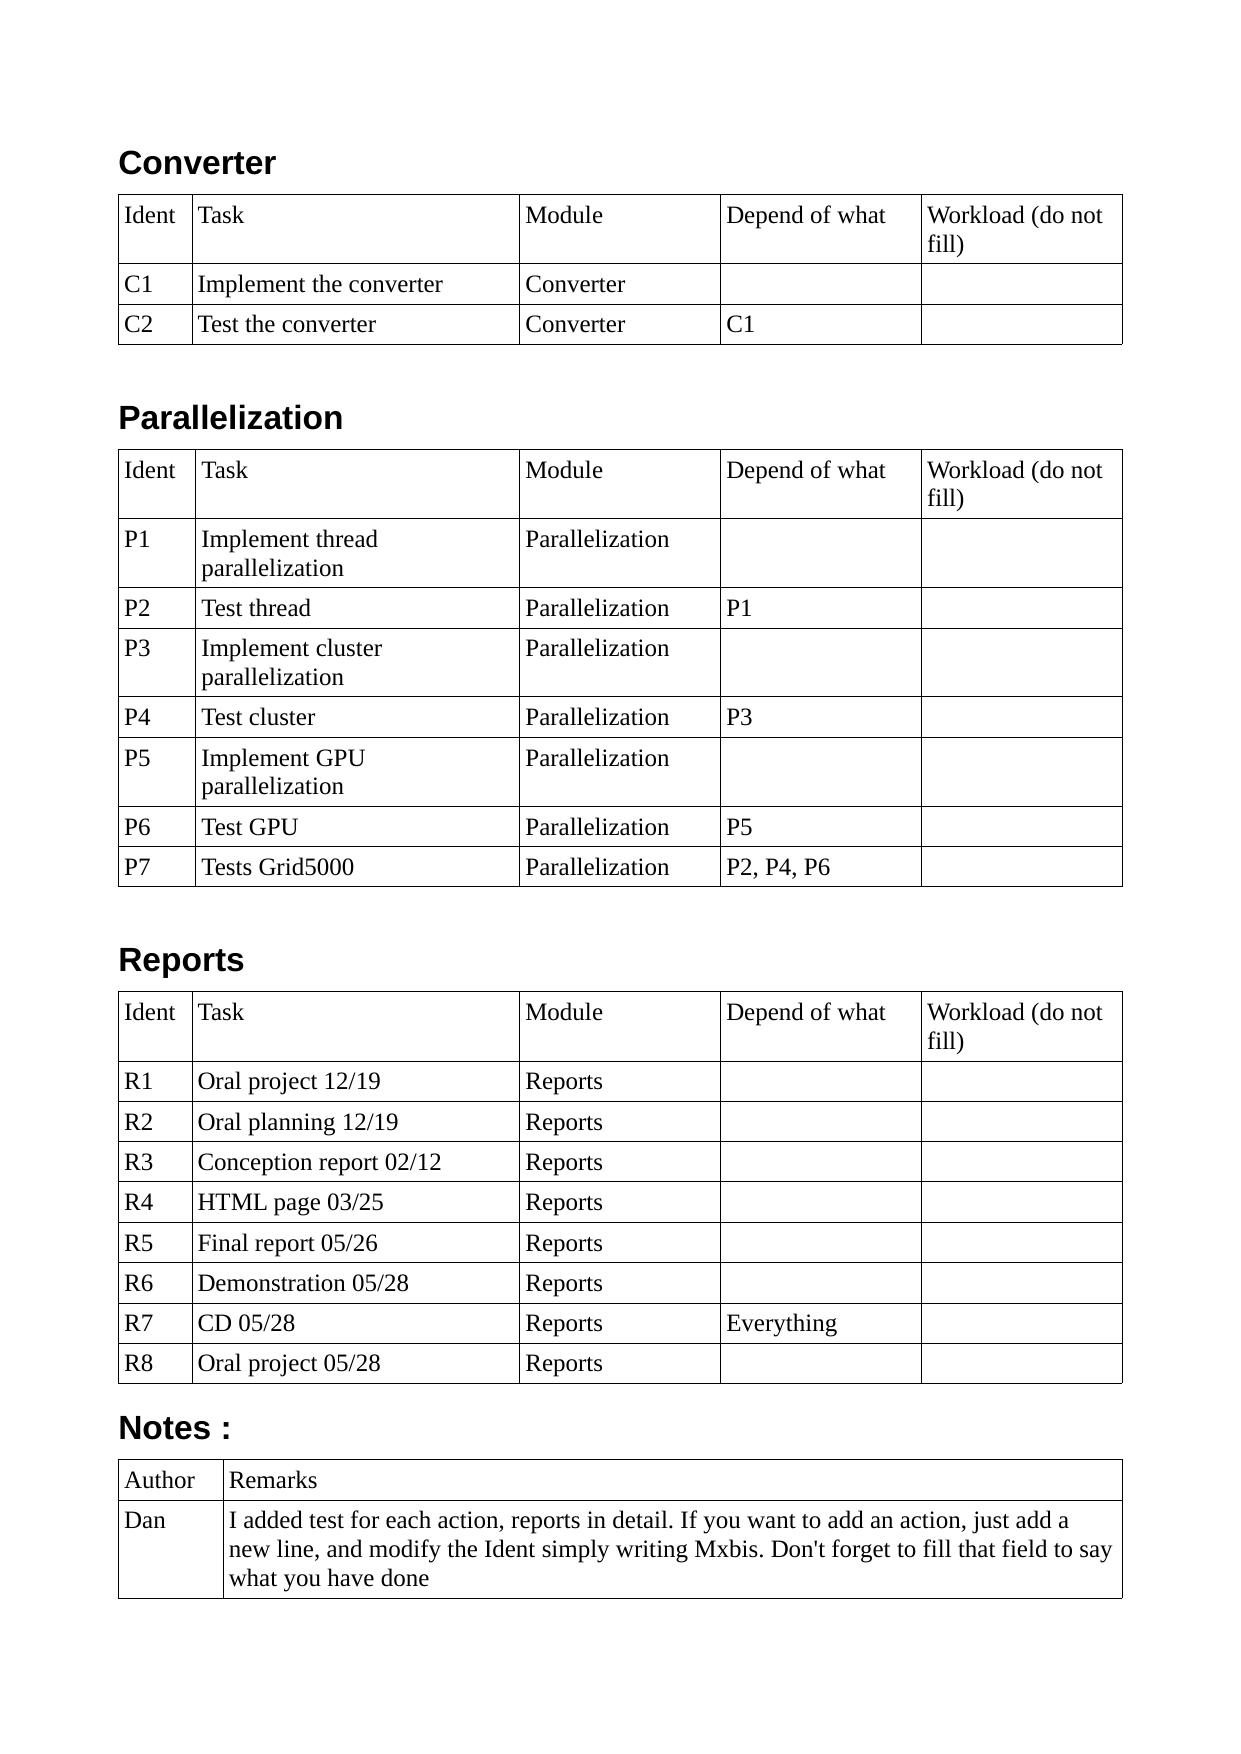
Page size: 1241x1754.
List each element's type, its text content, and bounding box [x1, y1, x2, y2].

table_cell Implement GPU parallelization [196, 738, 519, 806]
table_cell P5 [119, 738, 195, 806]
table_cell R1 [119, 1062, 192, 1101]
table_cell [922, 1142, 1122, 1181]
table_cell P4 [119, 697, 195, 737]
table_header Workload (do not fill) [922, 450, 1122, 518]
table_cell Demonstration 05/28 [193, 1263, 519, 1302]
table_cell R5 [119, 1223, 192, 1262]
table_cell Parallelization [520, 738, 720, 806]
table_cell Dan [119, 1501, 223, 1597]
subtitle Parallelization [118, 398, 1122, 436]
table_cell Parallelization [520, 629, 720, 696]
table_cell [721, 1182, 921, 1222]
table_header Task [196, 450, 519, 518]
table_cell C2 [119, 305, 192, 344]
table_header Workload (do not fill) [922, 992, 1122, 1061]
table_cell P3 [119, 629, 195, 696]
table_cell Parallelization [520, 847, 720, 886]
table_cell Oral project 05/28 [193, 1344, 519, 1383]
table_cell [721, 629, 921, 696]
table_cell Everything [721, 1304, 921, 1343]
table_header Author [119, 1460, 223, 1499]
table_cell C1 [119, 264, 192, 304]
table_cell [922, 807, 1122, 846]
table_cell Parallelization [520, 588, 720, 627]
table_cell [721, 1142, 921, 1181]
table_cell P7 [119, 847, 195, 886]
table_cell Implement the converter [193, 264, 519, 304]
table_cell R6 [119, 1263, 192, 1302]
table_header Ident [119, 992, 192, 1061]
table_header Depend of what [721, 450, 921, 518]
table_header Module [520, 195, 720, 263]
table_cell P2 [119, 588, 195, 627]
table_cell Reports [520, 1304, 720, 1343]
table_cell [721, 1062, 921, 1101]
table_cell P5 [721, 807, 921, 846]
table_cell [922, 629, 1122, 696]
table_cell [922, 1182, 1122, 1222]
table_cell C1 [721, 305, 921, 344]
table_header Module [520, 450, 720, 518]
table_cell Parallelization [520, 519, 720, 587]
table_cell [922, 264, 1122, 304]
table_cell Reports [520, 1102, 720, 1141]
table_cell Final report 05/26 [193, 1223, 519, 1262]
table_cell [922, 1263, 1122, 1302]
table_cell [922, 1304, 1122, 1343]
table_header Depend of what [721, 992, 921, 1061]
table_cell [922, 1102, 1122, 1141]
table_header Workload (do not fill) [922, 195, 1122, 263]
table_cell Conception report 02/12 [193, 1142, 519, 1181]
table_cell P2, P4, P6 [721, 847, 921, 886]
table_cell P1 [721, 588, 921, 627]
table_cell [922, 738, 1122, 806]
table_cell Reports [520, 1062, 720, 1101]
table_cell Oral planning 12/19 [193, 1102, 519, 1141]
table_cell Reports [520, 1223, 720, 1262]
table_cell [721, 738, 921, 806]
table_cell Implement thread parallelization [196, 519, 519, 587]
table_cell Test thread [196, 588, 519, 627]
table_cell [922, 1062, 1122, 1101]
table_cell R4 [119, 1182, 192, 1222]
table_cell [721, 1344, 921, 1383]
table_cell Converter [520, 264, 720, 304]
table_header Module [520, 992, 720, 1061]
table_cell Reports [520, 1344, 720, 1383]
table_header Remarks [224, 1460, 1122, 1499]
table_cell [721, 519, 921, 587]
table_cell P6 [119, 807, 195, 846]
table_cell P1 [119, 519, 195, 587]
table_cell [922, 305, 1122, 344]
table_header Task [193, 992, 519, 1061]
table_cell Implement cluster parallelization [196, 629, 519, 696]
table_header Task [193, 195, 519, 263]
subtitle Reports [118, 940, 1122, 979]
table_cell Test the converter [193, 305, 519, 344]
table_cell I added test for each action, reports in detail. If you want to add an action, just add a new line, and modify the Ident simply writing Mxbis. Don't forget to fill that field to say what you have done [224, 1501, 1122, 1597]
table_cell R7 [119, 1304, 192, 1343]
table_header Depend of what [721, 195, 921, 263]
table_cell Test GPU [196, 807, 519, 846]
table_cell [922, 847, 1122, 886]
table_cell [922, 697, 1122, 737]
table_cell [922, 1223, 1122, 1262]
table_cell [721, 1223, 921, 1262]
table_cell [721, 264, 921, 304]
table_cell Reports [520, 1263, 720, 1302]
table_cell [922, 519, 1122, 587]
table_cell Parallelization [520, 697, 720, 737]
table_cell Test cluster [196, 697, 519, 737]
table_cell R2 [119, 1102, 192, 1141]
table_cell HTML page 03/25 [193, 1182, 519, 1222]
subtitle Converter [118, 143, 1122, 182]
table_cell CD 05/28 [193, 1304, 519, 1343]
table_cell [922, 588, 1122, 627]
table_cell P3 [721, 697, 921, 737]
table_cell Reports [520, 1142, 720, 1181]
table_header Ident [119, 450, 195, 518]
table_cell Reports [520, 1182, 720, 1222]
table_cell [922, 1344, 1122, 1383]
table_cell R3 [119, 1142, 192, 1181]
table_cell [721, 1263, 921, 1302]
table_cell [721, 1102, 921, 1141]
table_cell R8 [119, 1344, 192, 1383]
table_cell Parallelization [520, 807, 720, 846]
table_cell Oral project 12/19 [193, 1062, 519, 1101]
table_cell Tests Grid5000 [196, 847, 519, 886]
table_header Ident [119, 195, 192, 263]
table_cell Converter [520, 305, 720, 344]
subtitle Notes : [118, 1408, 1122, 1447]
